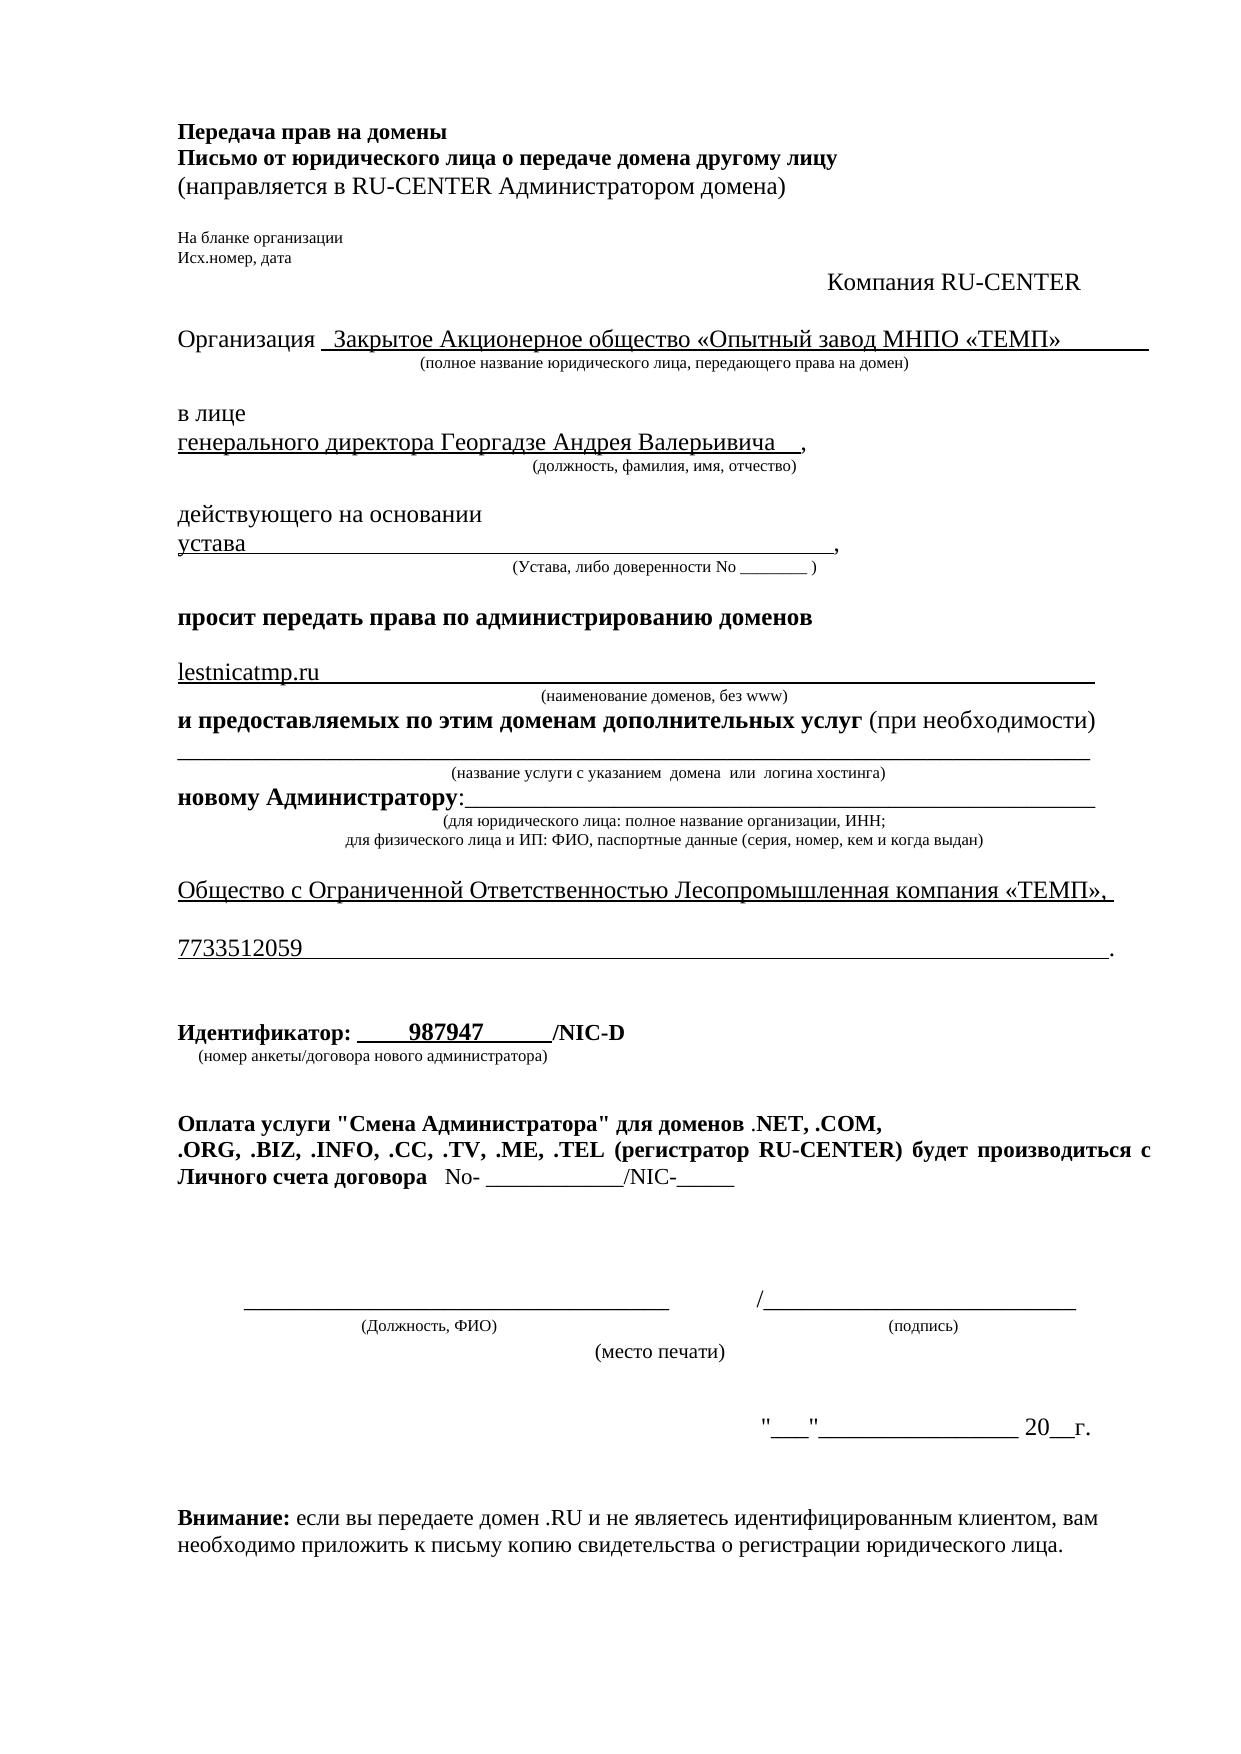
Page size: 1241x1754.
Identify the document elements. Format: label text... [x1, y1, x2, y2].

text (полное название юридического лица, передающего права на домен) [177, 353, 1152, 372]
text действующего на основании [177, 499, 1152, 528]
text lestnicatmp.ru [177, 657, 1152, 686]
text просит передать права по администрированию доменов [177, 602, 1152, 631]
text устава , [177, 528, 1152, 557]
text (должность, фамилия, имя, отчество) [177, 456, 1152, 475]
text Организация Закрытое Акционерное общество «Опытный завод МНПО «ТЕМП» [177, 324, 1152, 353]
text Оплата услуги "Смена Администратора" для доменов .NET, .COM, [177, 1110, 1152, 1136]
text новому Администратору:_______________________________________________________ [177, 782, 1152, 811]
subtitle Идентификатор: 987947 /NIC-D [177, 1017, 1152, 1045]
text Письмо от юридического лица о передаче домена другому лицу (направляется в RU-CENTER Администратором домена) [177, 144, 1152, 199]
text и предоставляемых по этим доменам дополнительных услуг (при необходимости) _________________________________________________________________________ [177, 705, 1152, 763]
text для физического лица и ИП: ФИО, паспортные данные (серия, номер, кем и когда выдан) [177, 830, 1152, 849]
table_cell [196, 1398, 690, 1504]
text Передача прав на домены [177, 118, 1152, 144]
text На бланке организации Исх.номер, дата [177, 228, 1152, 267]
text Компания RU-CENTER [177, 267, 1152, 295]
text генерального директора Георгадзе Андрея Валерьивича , [177, 427, 1152, 456]
text в лице [177, 398, 1152, 427]
table_cell "___"________________ 20__г. [690, 1398, 1138, 1504]
text (для юридического лица: полное название организации, ИНН; [177, 811, 1152, 830]
text Общество с Ограниченной Ответственностью Лесопромышленная компания «ТЕМП», [177, 875, 1152, 904]
text Внимание: если вы передаете домен .RU и не являетесь идентифицированным клиентом, вам необходимо приложить к письму копию свидетельства о регистрации юридического лица. [177, 1255, 1152, 1557]
text .ORG, .BIZ, .INFO, .СС, .TV, .ME, .TEL (регистратор RU-CENTER) будет производиться с Личного счета договора No- ____________/NIC-_____ [177, 1136, 1152, 1189]
text (наименование доменов, без www) [177, 686, 1152, 705]
table_header __________________________________ /_________________________ (Должность, ФИО) (подпись) (место печати) [196, 1271, 1138, 1398]
text (номер анкеты/договора нового администратора) [177, 1045, 1152, 1064]
text (название услуги с указанием домена или логина хостинга) [177, 763, 1152, 782]
text 7733512059 . [177, 933, 1152, 962]
text (Устава, либо доверенности No ________ ) [177, 557, 1152, 576]
